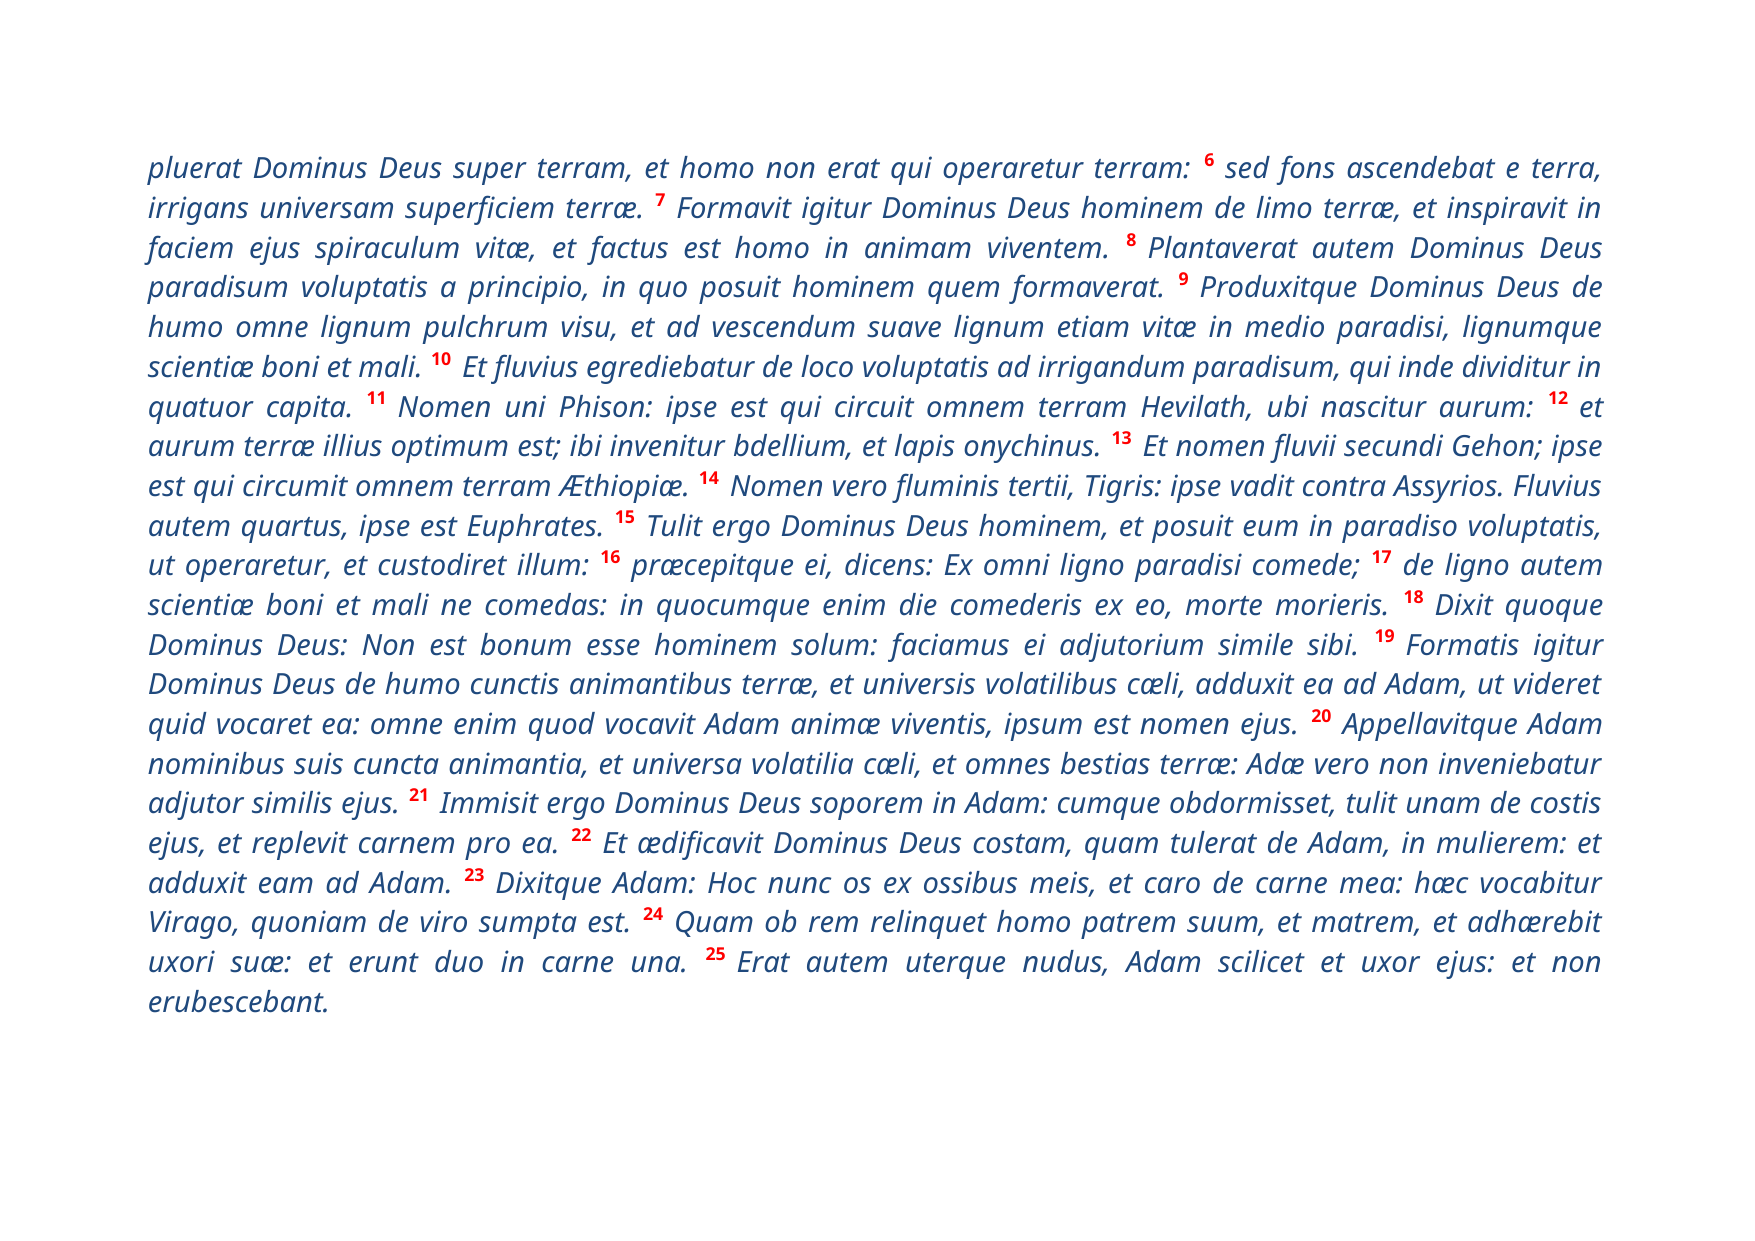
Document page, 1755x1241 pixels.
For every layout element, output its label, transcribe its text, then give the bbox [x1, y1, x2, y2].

text pluerat Dominus Deus super terram, et homo non erat qui operaretur terram: 6 sed fons ascendebat e terra, irrigans universam superficiem terræ. 7 Formavit igitur Dominus Deus hominem de limo terræ, et inspiravit in faciem ejus spiraculum vitæ, et factus est homo in animam viventem. 8 Plantaverat autem Dominus Deus paradisum voluptatis a principio, in quo posuit hominem quem formaverat. 9 Produxitque Dominus Deus de humo omne lignum pulchrum visu, et ad vescendum suave lignum etiam vitæ in medio paradisi, lignumque scientiæ boni et mali. 10 Et fluvius egrediebatur de loco voluptatis ad irrigandum paradisum, qui inde dividitur in quatuor capita. 11 Nomen uni Phison: ipse est qui circuit omnem terram Hevilath, ubi nascitur aurum: 12 et aurum terræ illius optimum est; ibi invenitur bdellium, et lapis onychinus. 13 Et nomen fluvii secundi Gehon; ipse est qui circumit omnem terram Æthiopiæ. 14 Nomen vero fluminis tertii, Tigris: ipse vadit contra Assyrios. Fluvius autem quartus, ipse est Euphrates. 15 Tulit ergo Dominus Deus hominem, et posuit eum in paradiso voluptatis, ut operaretur, et custodiret illum: 16 præcepitque ei, dicens: Ex omni ligno paradisi comede; 17 de ligno autem scientiæ boni et mali ne comedas: in quocumque enim die comederis ex eo, morte morieris. 18 Dixit quoque Dominus Deus: Non est bonum esse hominem solum: faciamus ei adjutorium simile sibi. 19 Formatis igitur Dominus Deus de humo cunctis animantibus terræ, et universis volatilibus cæli, adduxit ea ad Adam, ut videret quid vocaret ea: omne enim quod vocavit Adam animæ viventis, ipsum est nomen ejus. 20 Appellavitque Adam nominibus suis cuncta animantia, et universa volatilia cæli, et omnes bestias terræ: Adæ vero non inveniebatur adjutor similis ejus. 21 Immisit ergo Dominus Deus soporem in Adam: cumque obdormisset, tulit unam de costis ejus, et replevit carnem pro ea. 22 Et ædificavit Dominus Deus costam, quam tulerat de Adam, in mulierem: et adduxit eam ad Adam. 23 Dixitque Adam: Hoc nunc os ex ossibus meis, et caro de carne mea: hæc vocabitur Virago, quoniam de viro sumpta est. 24 Quam ob rem relinquet homo patrem suum, et matrem, et adhærebit uxori suæ: et erunt duo in carne una. 25 Erat autem uterque nudus, Adam scilicet et uxor ejus: et non erubescebant. [148, 148, 1606, 1021]
